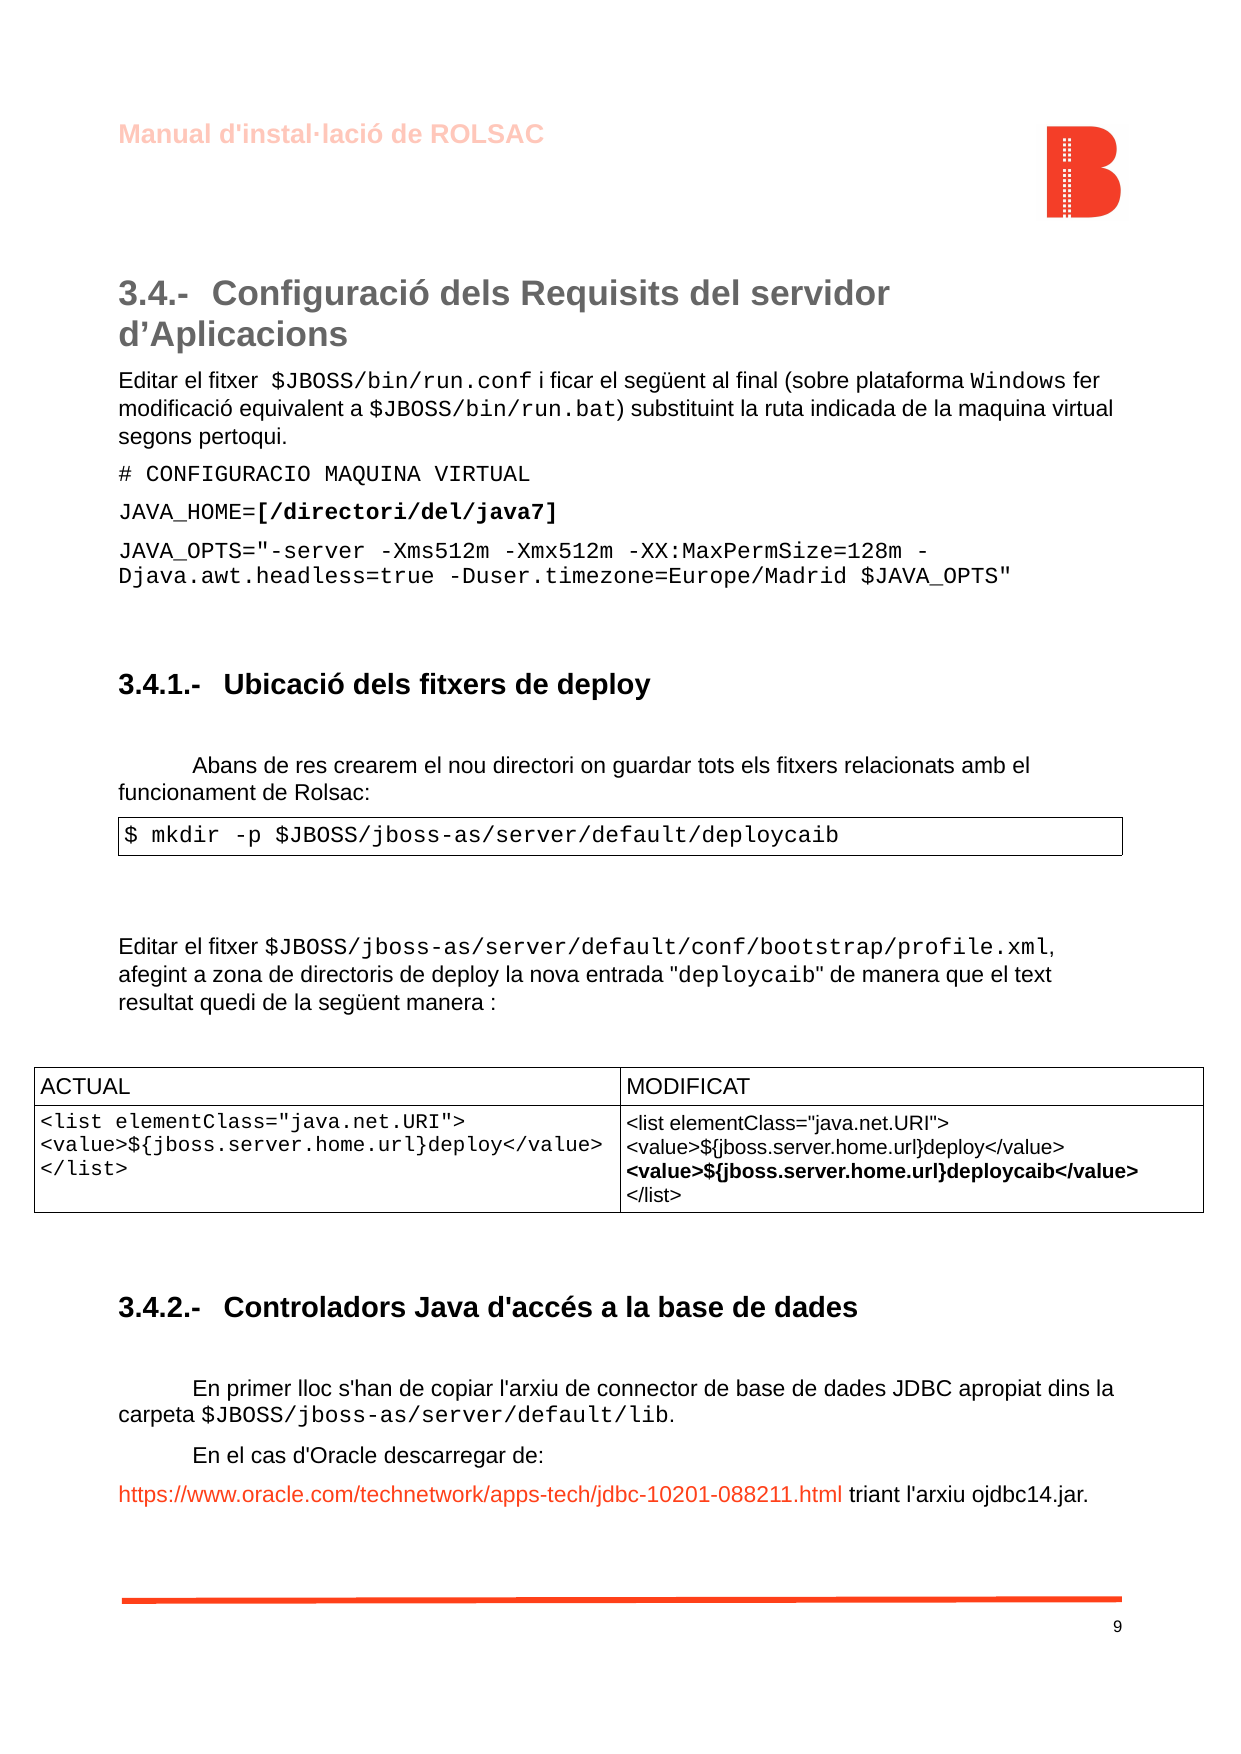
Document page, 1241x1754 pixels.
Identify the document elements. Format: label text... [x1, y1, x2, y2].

text https://www.oracle.com/technetwork/apps-tech/jdbc-10201-088211.html triant l'arxiu ojdbc14.jar. [118, 1481, 1122, 1507]
text Editar el fitxer $JBOSS/jboss-as/server/default/conf/bootstrap/profile.xml, afegint a zona de directoris de deploy la nova entrada "deploycaib" de manera que el text resultat quedi de la següent manera : [118, 933, 1122, 1016]
text JAVA_HOME=[/directori/del/java7] [118, 501, 1122, 526]
text Editar el fitxer $JBOSS/bin/run.conf i ficar el següent al final (sobre plataforma Windows fer modificació equivalent a $JBOSS/bin/run.bat) substituint la ruta indicada de la maquina virtual segons pertoqui. [118, 367, 1122, 449]
subtitle Configuració dels Requisits del servidor d’Aplicacions [118, 273, 1122, 354]
text # CONFIGURACIO MAQUINA VIRTUAL [118, 462, 1122, 488]
table_cell <list elementClass="java.net.URI"> <value>${jboss.server.home.url}deploy</value> <value>${jboss.server.home.url}deploycaib</value> </list> [621, 1106, 1203, 1212]
subtitle Controladors Java d'accés a la base de dades [118, 1290, 1122, 1324]
table_cell <list elementClass="java.net.URI"> <value>${jboss.server.home.url}deploy</value> </list> [35, 1106, 620, 1212]
subtitle Ubicació dels fitxers de deploy [118, 667, 1122, 701]
text En el cas d'Oracle descarregar de: [118, 1442, 1122, 1468]
text En primer lloc s'han de copiar l'arxiu de connector de base de dades JDBC apropiat dins la carpeta $JBOSS/jboss-as/server/default/lib. [118, 1375, 1122, 1430]
table_header ACTUAL [35, 1068, 620, 1105]
text Abans de res crearem el nou directori on guardar tots els fitxers relacionats amb el funcionament de Rolsac: [118, 752, 1122, 805]
picture [1036, 124, 1130, 221]
table_header $ mkdir -p $JBOSS/jboss-as/server/default/deploycaib [119, 818, 1122, 855]
table_header MODIFICAT [621, 1068, 1203, 1105]
text JAVA_OPTS="-server -Xms512m -Xmx512m -XX:MaxPermSize=128m -Djava.awt.headless=true -Duser.timezone=Europe/Madrid $JAVA_OPTS" [118, 539, 1122, 591]
